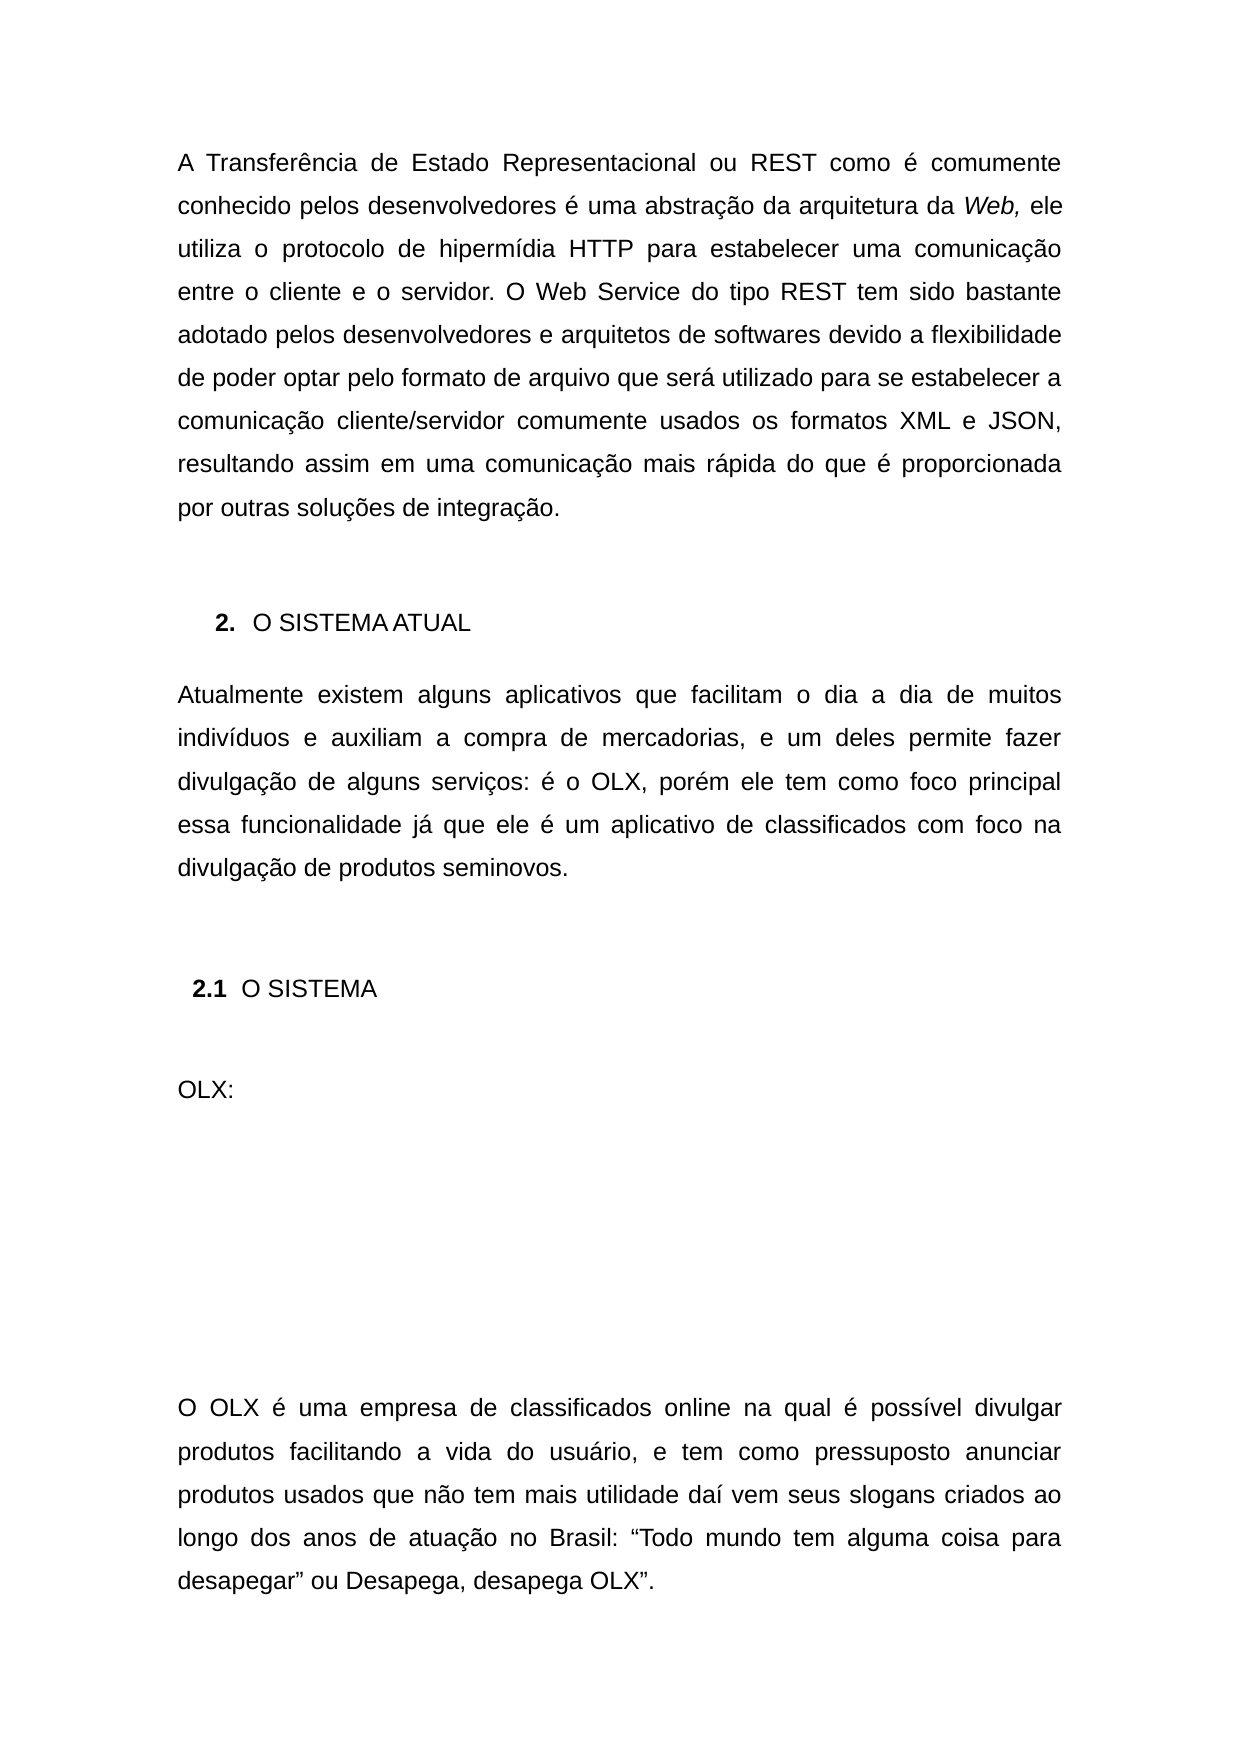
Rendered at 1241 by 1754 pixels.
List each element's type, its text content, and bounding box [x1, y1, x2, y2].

text O OLX é uma empresa de classificados online na qual é possível divulgar produtos facilitando a vida do usuário, e tem como pressuposto anunciar produtos usados que não tem mais utilidade daí vem seus slogans criados ao longo dos anos de atuação no Brasil: “Todo mundo tem alguma coisa para desapegar” ou Desapega, desapega OLX”. [177, 1393, 1063, 1595]
text A Transferência de Estado Representacional ou REST como é comumente conhecido pelos desenvolvedores é uma abstração da arquitetura da Web, ele utiliza o protocolo de hipermídia HTTP para estabelecer uma comunicação entre o cliente e o servidor. O Web Service do tipo REST tem sido bastante adotado pelos desenvolvedores e arquitetos de softwares devido a flexibilidade de poder optar pelo formato de arquivo que será utilizado para se estabelecer a comunicação cliente/servidor comumente usados os formatos XML e JSON, resultando assim em uma comunicação mais rápida do que é proporcionada por outras soluções de integração. [177, 148, 1063, 521]
text Atualmente existem alguns aplicativos que facilitam o dia a dia de muitos indivíduos e auxiliam a compra de mercadorias, e um deles permite fazer divulgação de alguns serviços: é o OLX, porém ele tem como foco principal essa funcionalidade já que ele é um aplicativo de classificados com foco na divulgação de produtos seminovos. [177, 680, 1063, 882]
subtitle O SISTEMA [192, 974, 1063, 1002]
subtitle OLX: [177, 1075, 1063, 1104]
subtitle O SISTEMA ATUAL [215, 608, 1063, 637]
